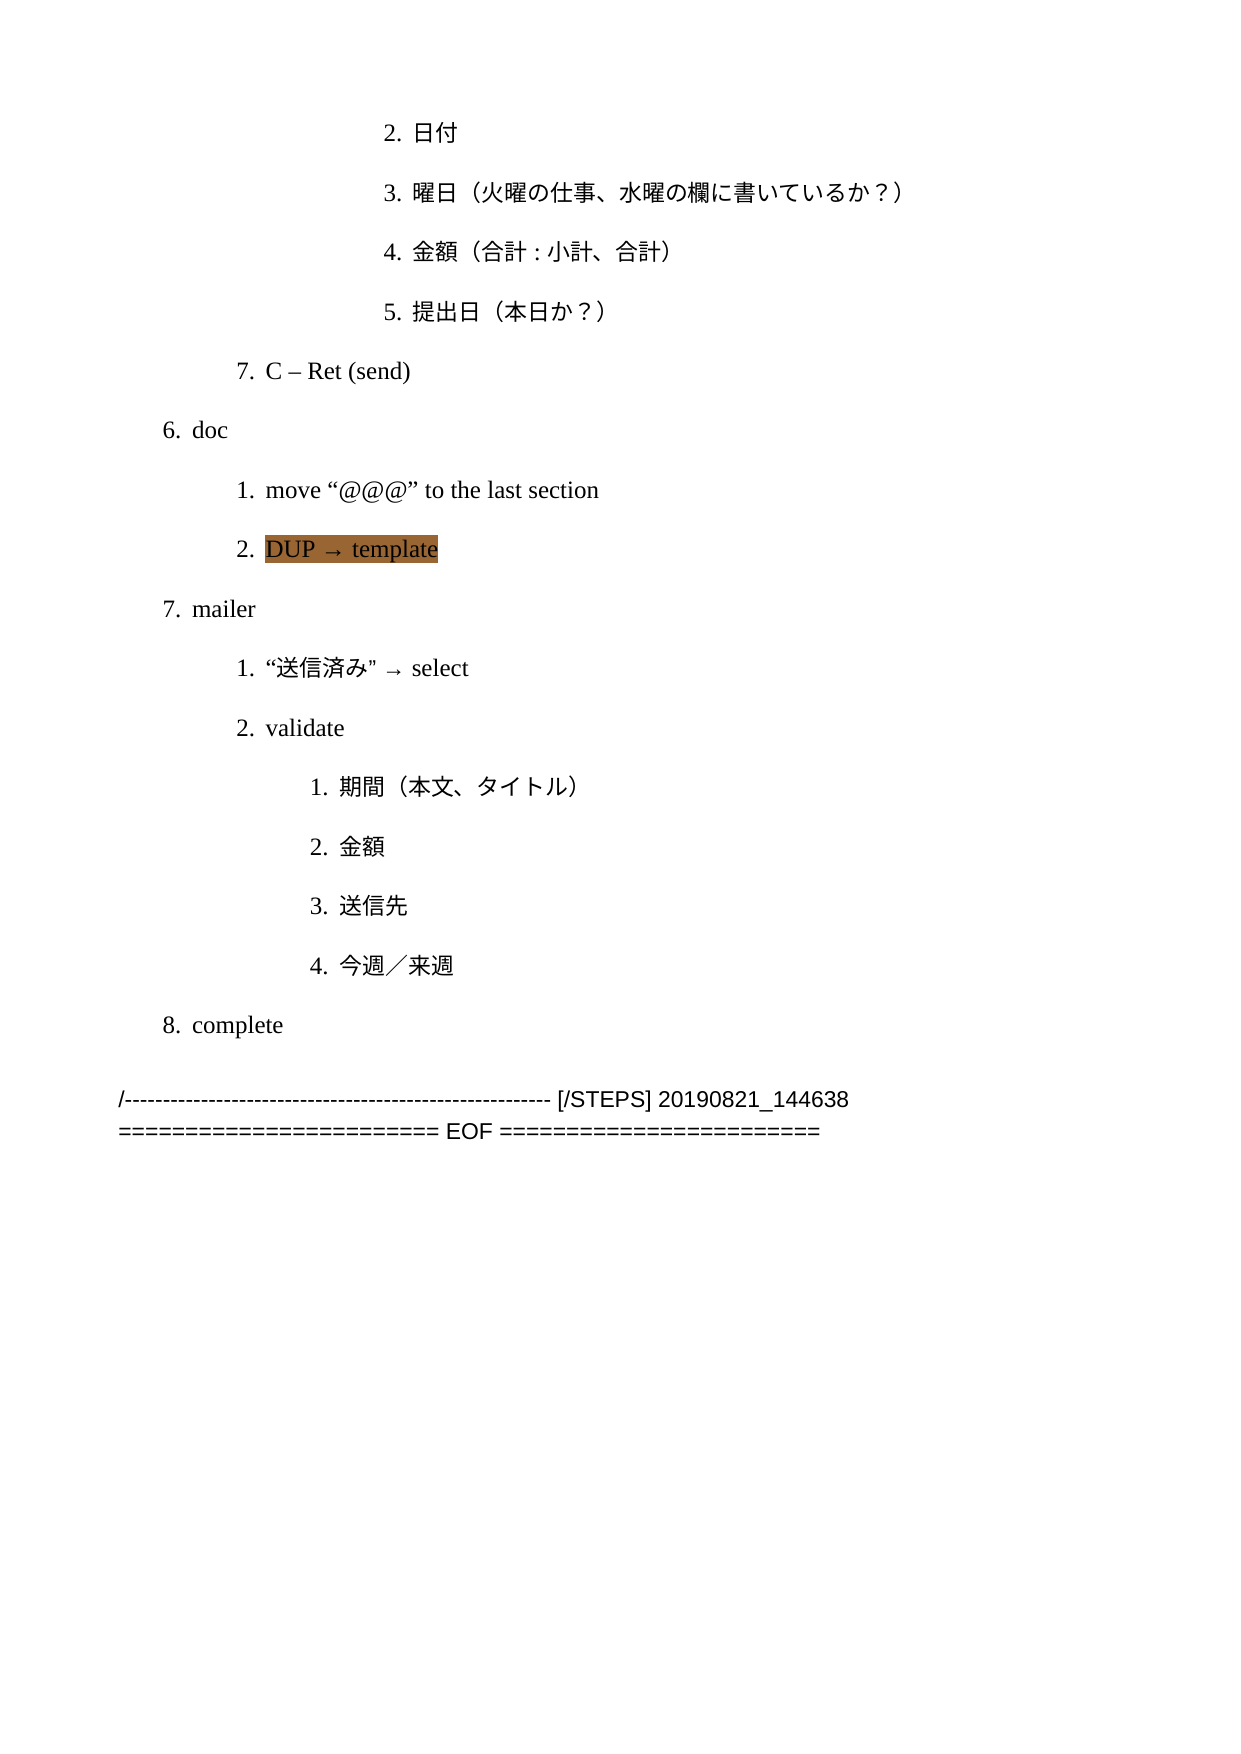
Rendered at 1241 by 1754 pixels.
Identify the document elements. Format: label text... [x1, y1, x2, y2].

list DUP → template [236, 534, 1122, 563]
list 金額（合計 : 小計、合計） [383, 237, 1122, 266]
list “送信済み” → select [236, 653, 1122, 682]
list 期間（本文、タイトル） [309, 772, 1122, 801]
list 送信先 [309, 891, 1122, 920]
list 曜日（火曜の仕事、水曜の欄に書いているか？） [383, 178, 1122, 206]
list 金額 [309, 832, 1122, 861]
list complete [162, 1010, 1122, 1039]
list validate [236, 713, 1122, 742]
list 今週／来週 [309, 951, 1122, 979]
list 日付 [383, 118, 1122, 147]
list 提出日（本日か？） [383, 297, 1122, 325]
list move “@@@” to the last section [236, 475, 1122, 504]
text /-------------------------------------------------------- [/STEPS] 20190821_144638 [118, 1086, 1122, 1112]
text ======================== EOF ======================== [118, 1118, 1122, 1144]
list C – Ret (send) [236, 356, 1122, 385]
list mailer [162, 594, 1122, 623]
list doc [162, 416, 1122, 444]
